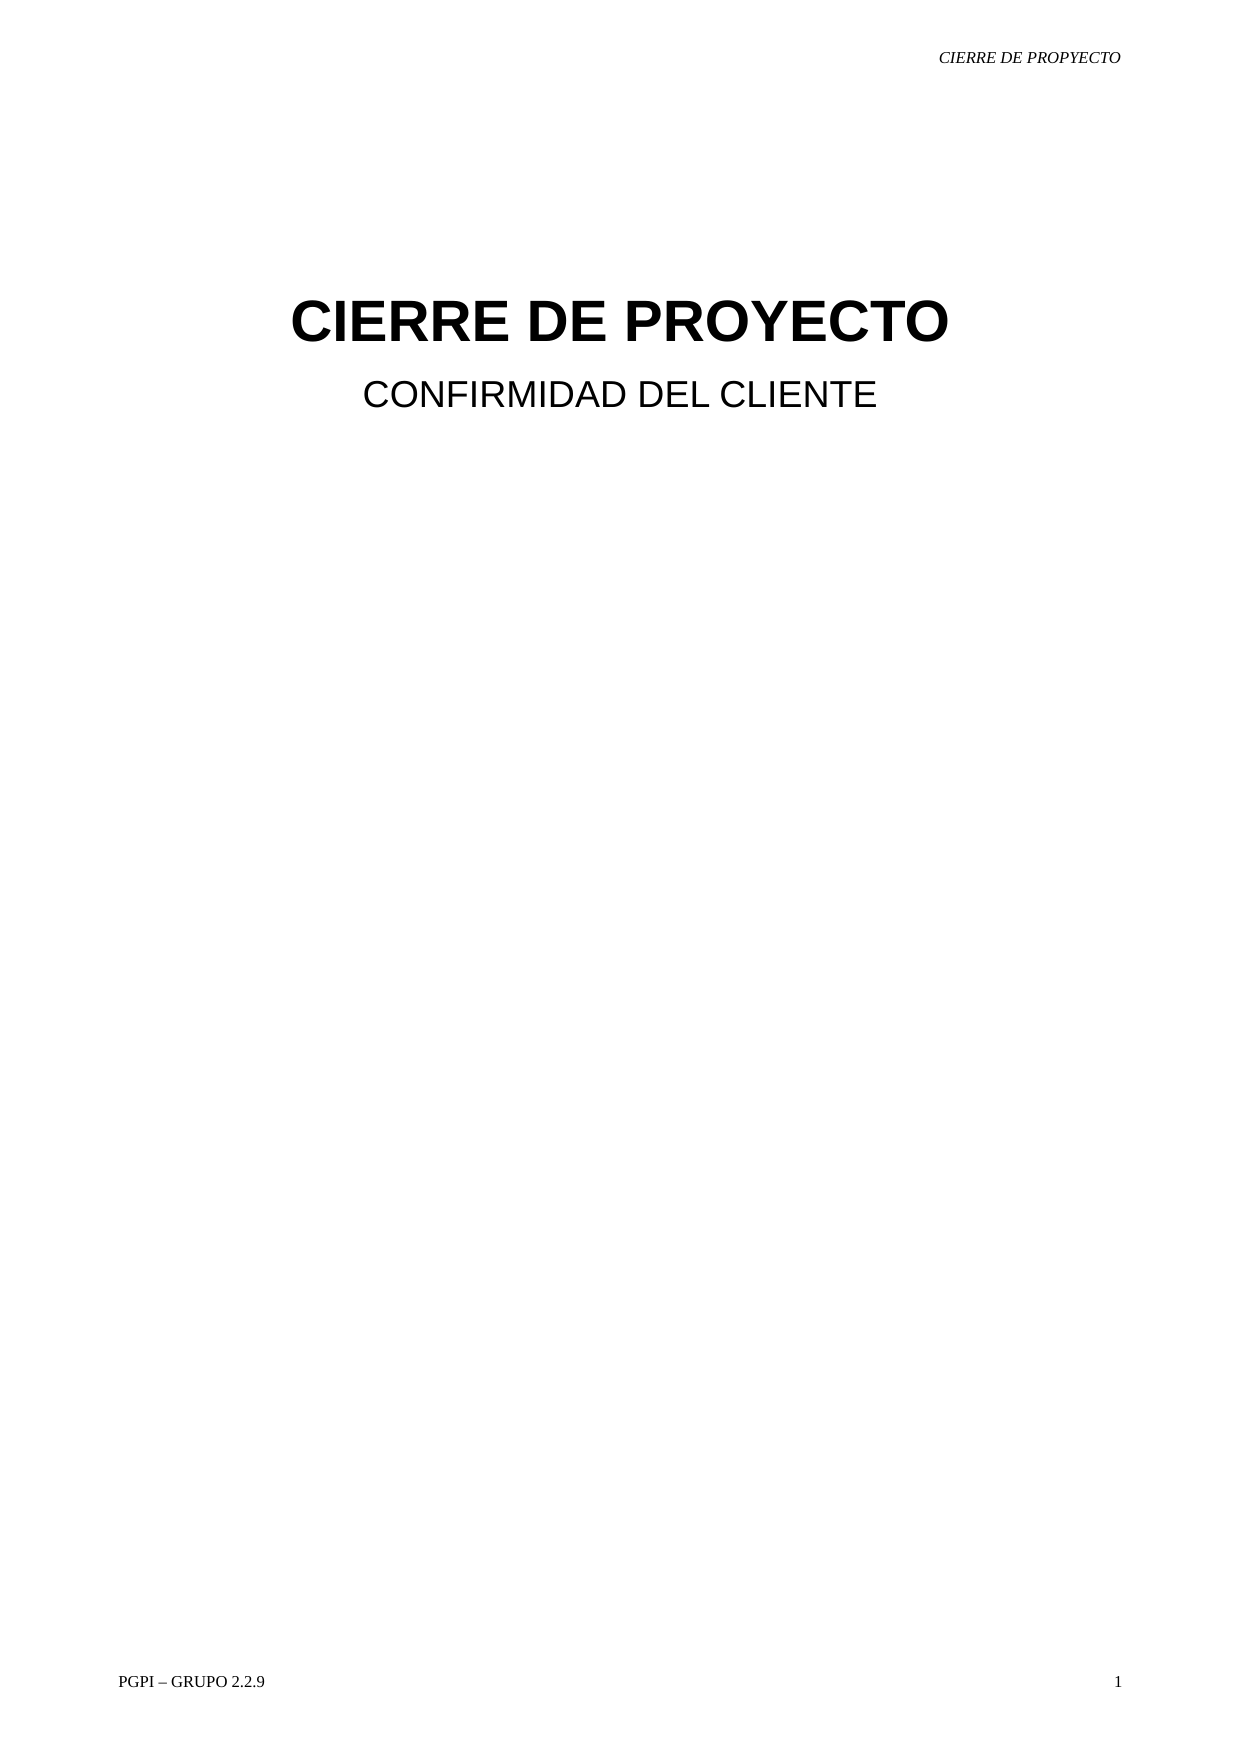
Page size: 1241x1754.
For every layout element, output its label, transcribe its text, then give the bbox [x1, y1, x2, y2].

title CIERRE DE PROYECTO [118, 287, 1122, 354]
subtitle CONFIRMIDAD DEL CLIENTE [118, 373, 1122, 416]
